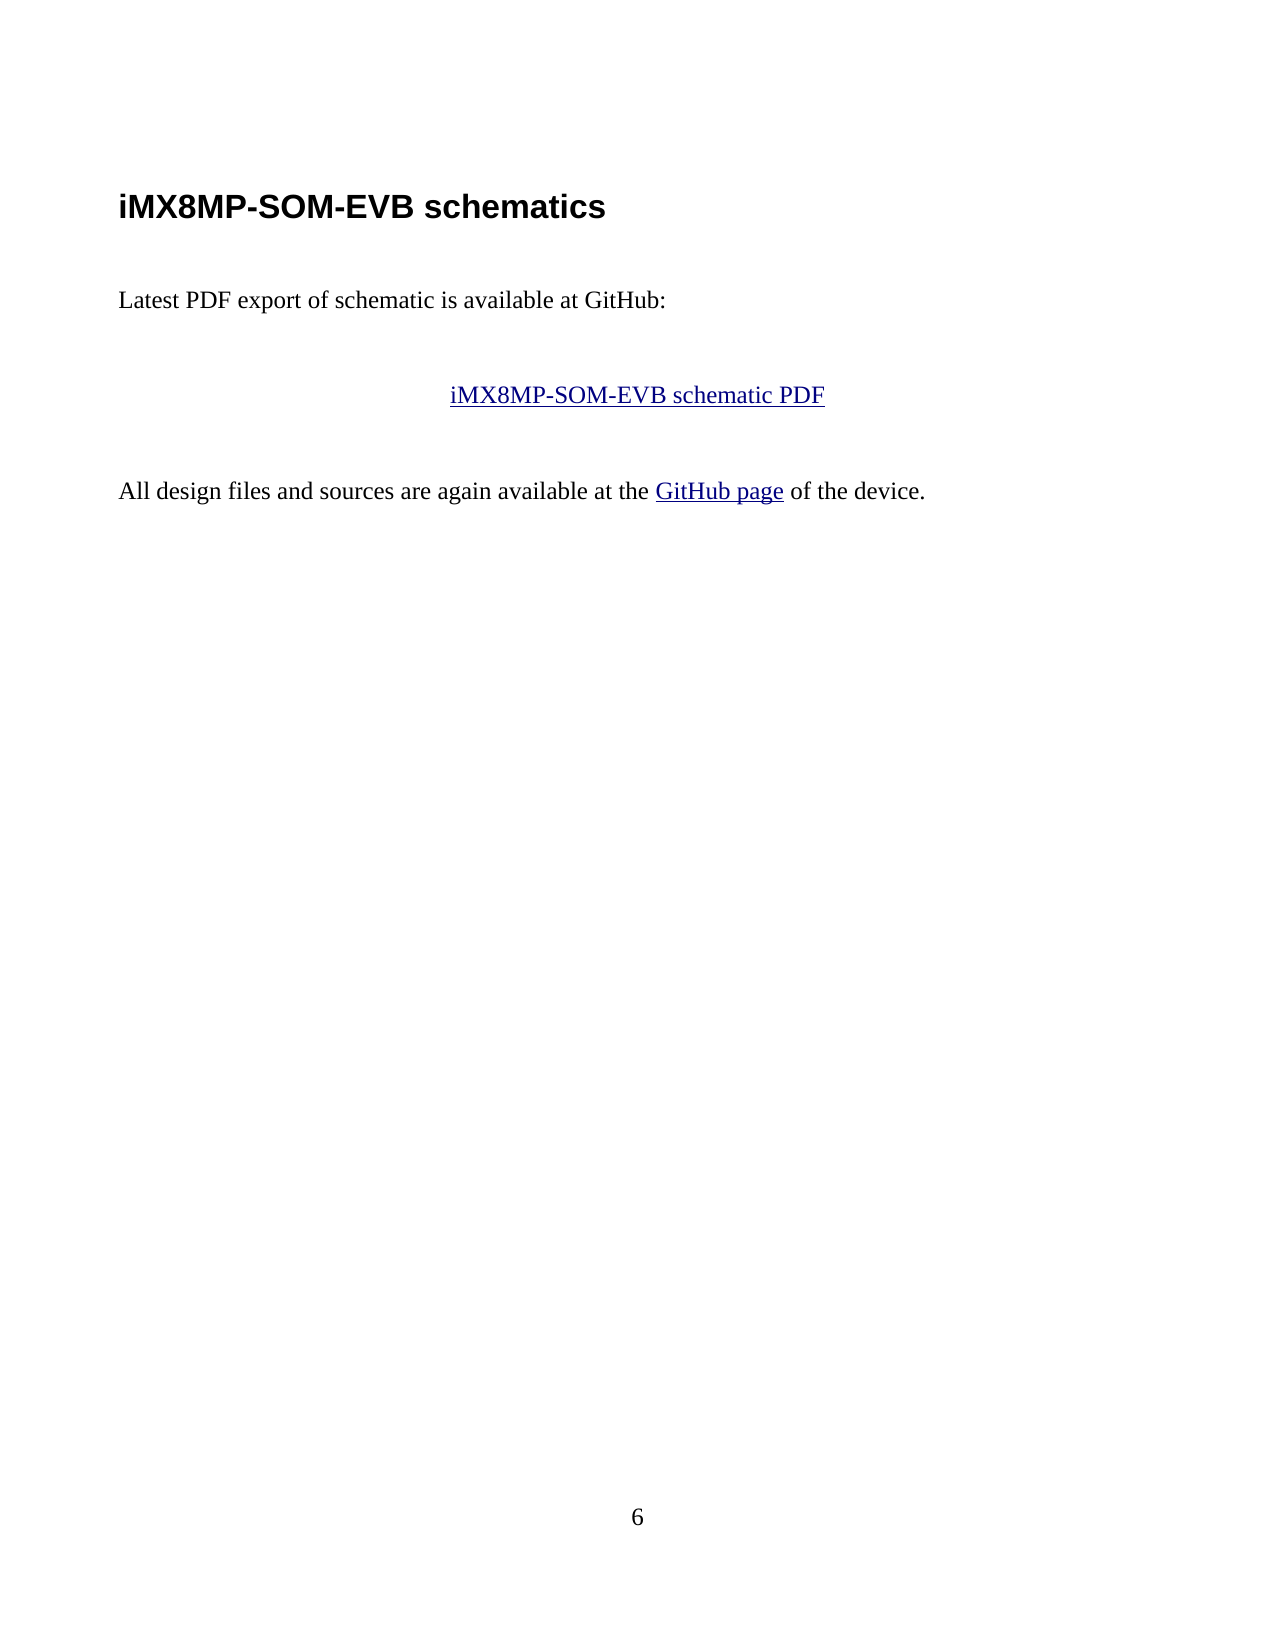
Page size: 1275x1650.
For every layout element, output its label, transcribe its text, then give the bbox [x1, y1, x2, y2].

text Latest PDF export of schematic is available at GitHub: [118, 285, 1157, 314]
subtitle iMX8MP-SOM-EVB schematics [118, 187, 1157, 225]
text All design files and sources are again available at the GitHub page of the device. [118, 476, 1157, 504]
text iMX8MP-SOM-EVB schematic PDF [118, 381, 1157, 409]
